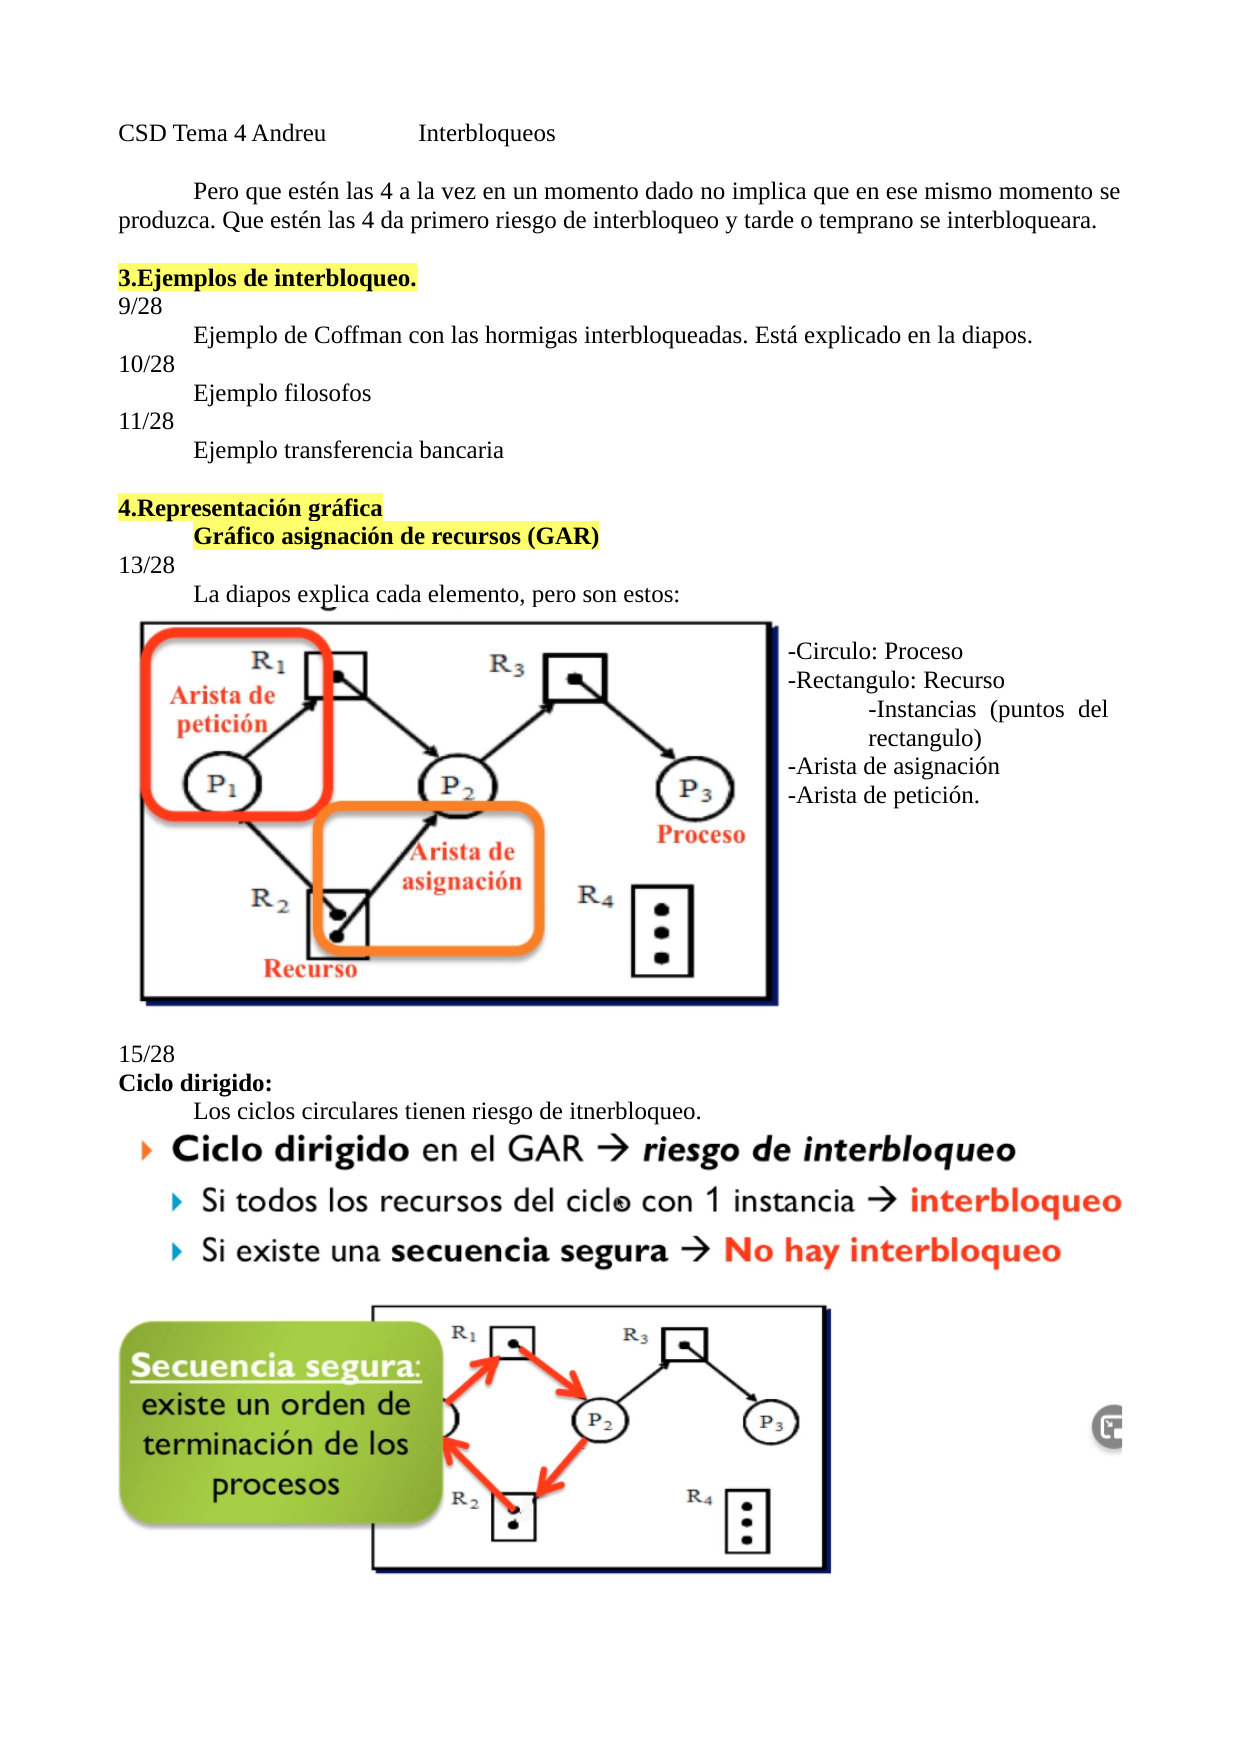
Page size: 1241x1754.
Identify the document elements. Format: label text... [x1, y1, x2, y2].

text 3.Ejemplos de interbloqueo. [118, 263, 1122, 291]
text Los ciclos circulares tienen riesgo de itnerbloqueo. [118, 1096, 1122, 1125]
text Ejemplo transferencia bancaria [118, 435, 1122, 464]
text -Arista de petición. [788, 780, 1122, 809]
text Ejemplo de Coffman con las hormigas interbloqueadas. Está explicado en la diapos. [118, 320, 1122, 349]
text 11/28 [118, 406, 1122, 435]
text 13/28 [118, 550, 1122, 579]
picture [118, 1125, 1123, 1580]
picture [127, 607, 788, 1014]
text -Instancias (puntos del rectangulo) [788, 694, 1122, 751]
text -Circulo: Proceso [788, 636, 1122, 665]
text 4.Representación gráfica [118, 493, 1122, 521]
text Gráfico asignación de recursos (GAR) [118, 521, 1122, 550]
text 15/28 [118, 1039, 1122, 1068]
text La diapos explica cada elemento, pero son estos: [118, 579, 1122, 608]
text Pero que estén las 4 a la vez en un momento dado no implica que en ese mismo momento se produzca. Que estén las 4 da primero riesgo de interbloqueo y tarde o temprano se interbloqueara. [118, 176, 1122, 234]
text Ciclo dirigido: [118, 1068, 1122, 1096]
text -Rectangulo: Recurso [788, 665, 1122, 694]
text 9/28 [118, 291, 1122, 320]
text 10/28 [118, 349, 1122, 378]
text -Arista de asignación [788, 751, 1122, 780]
text Ejemplo filosofos [118, 378, 1122, 406]
